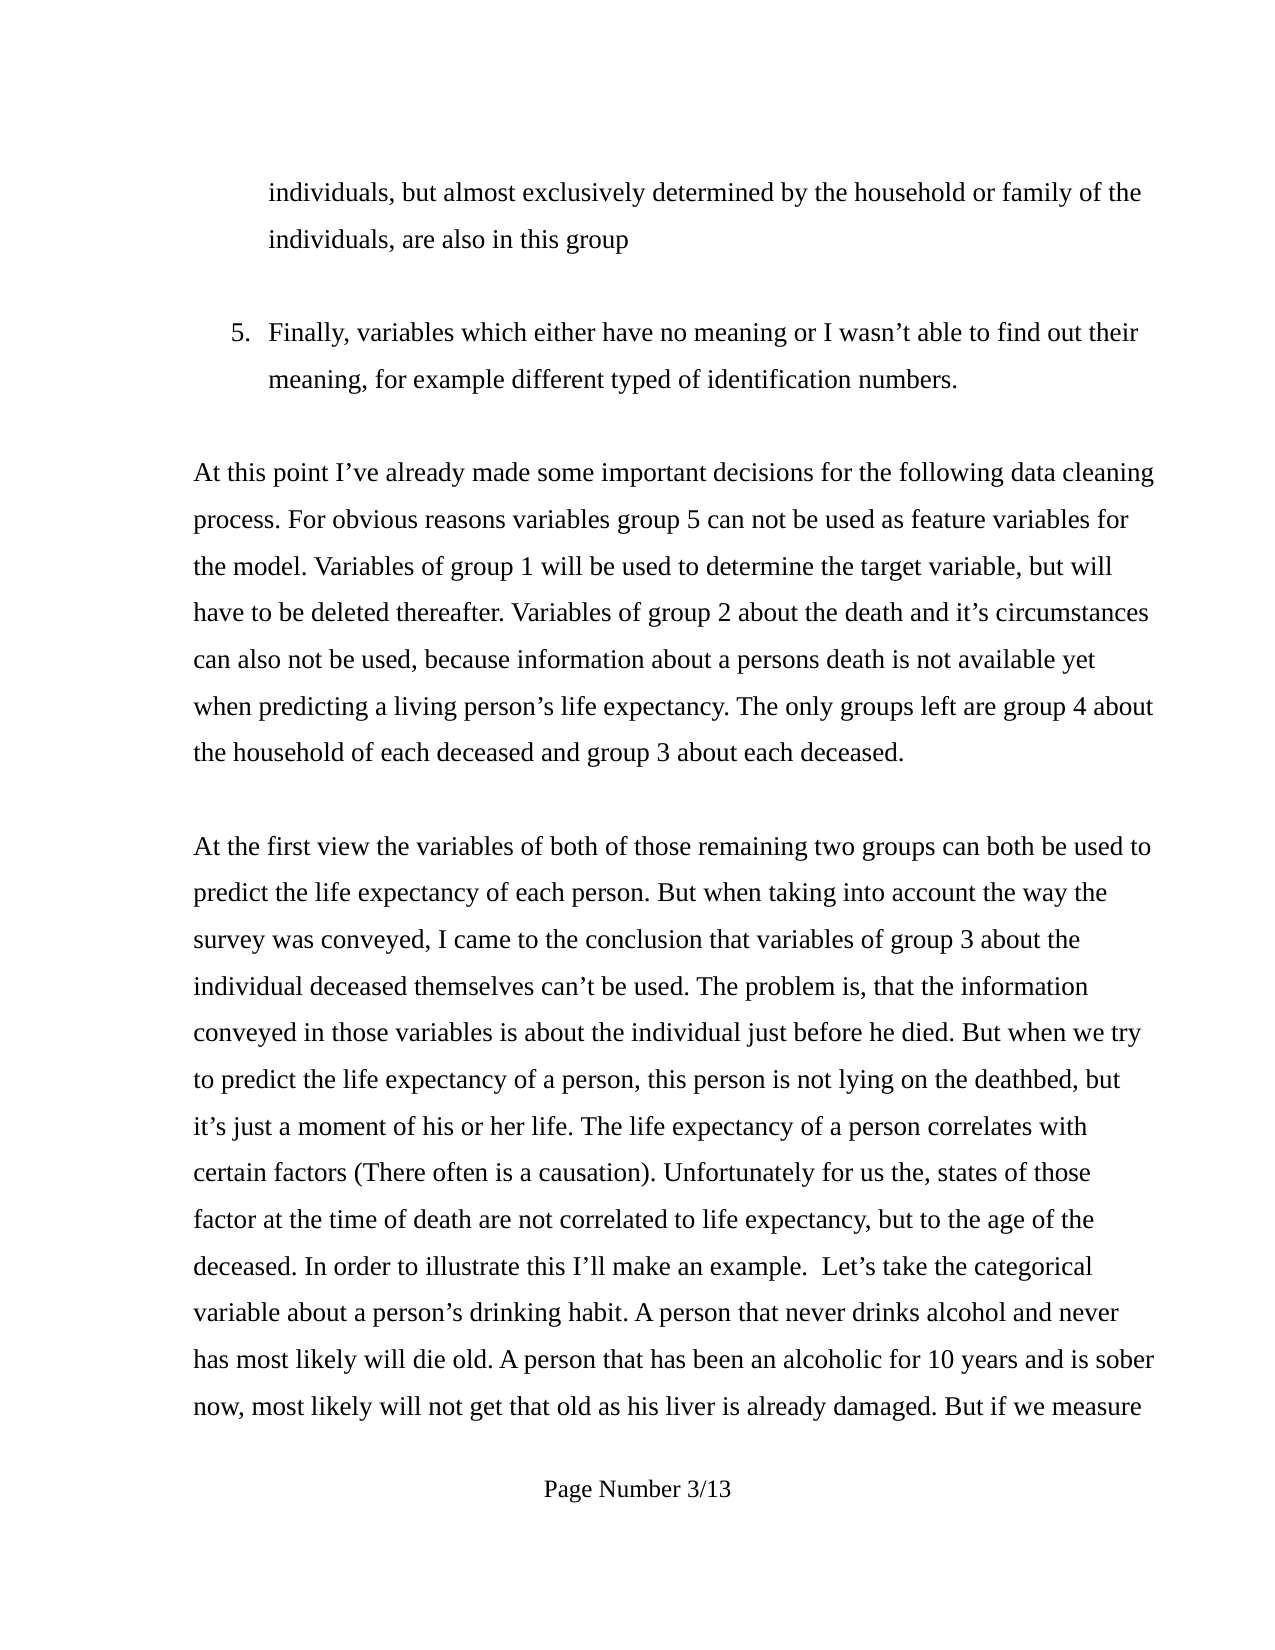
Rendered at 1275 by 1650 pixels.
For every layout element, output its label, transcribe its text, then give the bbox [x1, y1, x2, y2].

list Finally, variables which either have no meaning or I wasn’t able to find out their meaning, for example different typed of identification numbers. [231, 316, 1157, 394]
text At the first view the variables of both of those remaining two groups can both be used to predict the life expectancy of each person. But when taking into account the way the survey was conveyed, I came to the conclusion that variables of group 3 about the individual deceased themselves can’t be used. The problem is, that the information conveyed in those variables is about the individual just before he died. But when we try to predict the life expectancy of a person, this person is not lying on the deathbed, but it’s just a moment of his or her life. The life expectancy of a person correlates with certain factors (There often is a causation). Unfortunately for us the, states of those factor at the time of death are not correlated to life expectancy, but to the age of the deceased. In order to illustrate this I’ll make an example. Let’s take the categorical variable about a person’s drinking habit. A person that never drinks alcohol and never has most likely will die old. A person that has been an alcoholic for 10 years and is sober now, most likely will not get that old as his liver is already damaged. But if we measure [193, 830, 1157, 1421]
text At this point I’ve already made some important decisions for the following data cleaning process. For obvious reasons variables group 5 can not be used as feature variables for the model. Variables of group 1 will be used to determine the target variable, but will have to be deleted thereafter. Variables of group 2 about the death and it’s circumstances can also not be used, because information about a persons death is not available yet when predicting a living person’s life expectancy. The only groups left are group 4 about the household of each deceased and group 3 about each deceased. [193, 456, 1157, 767]
list individuals, but almost exclusively determined by the household or family of the individuals, are also in this group [231, 176, 1157, 254]
